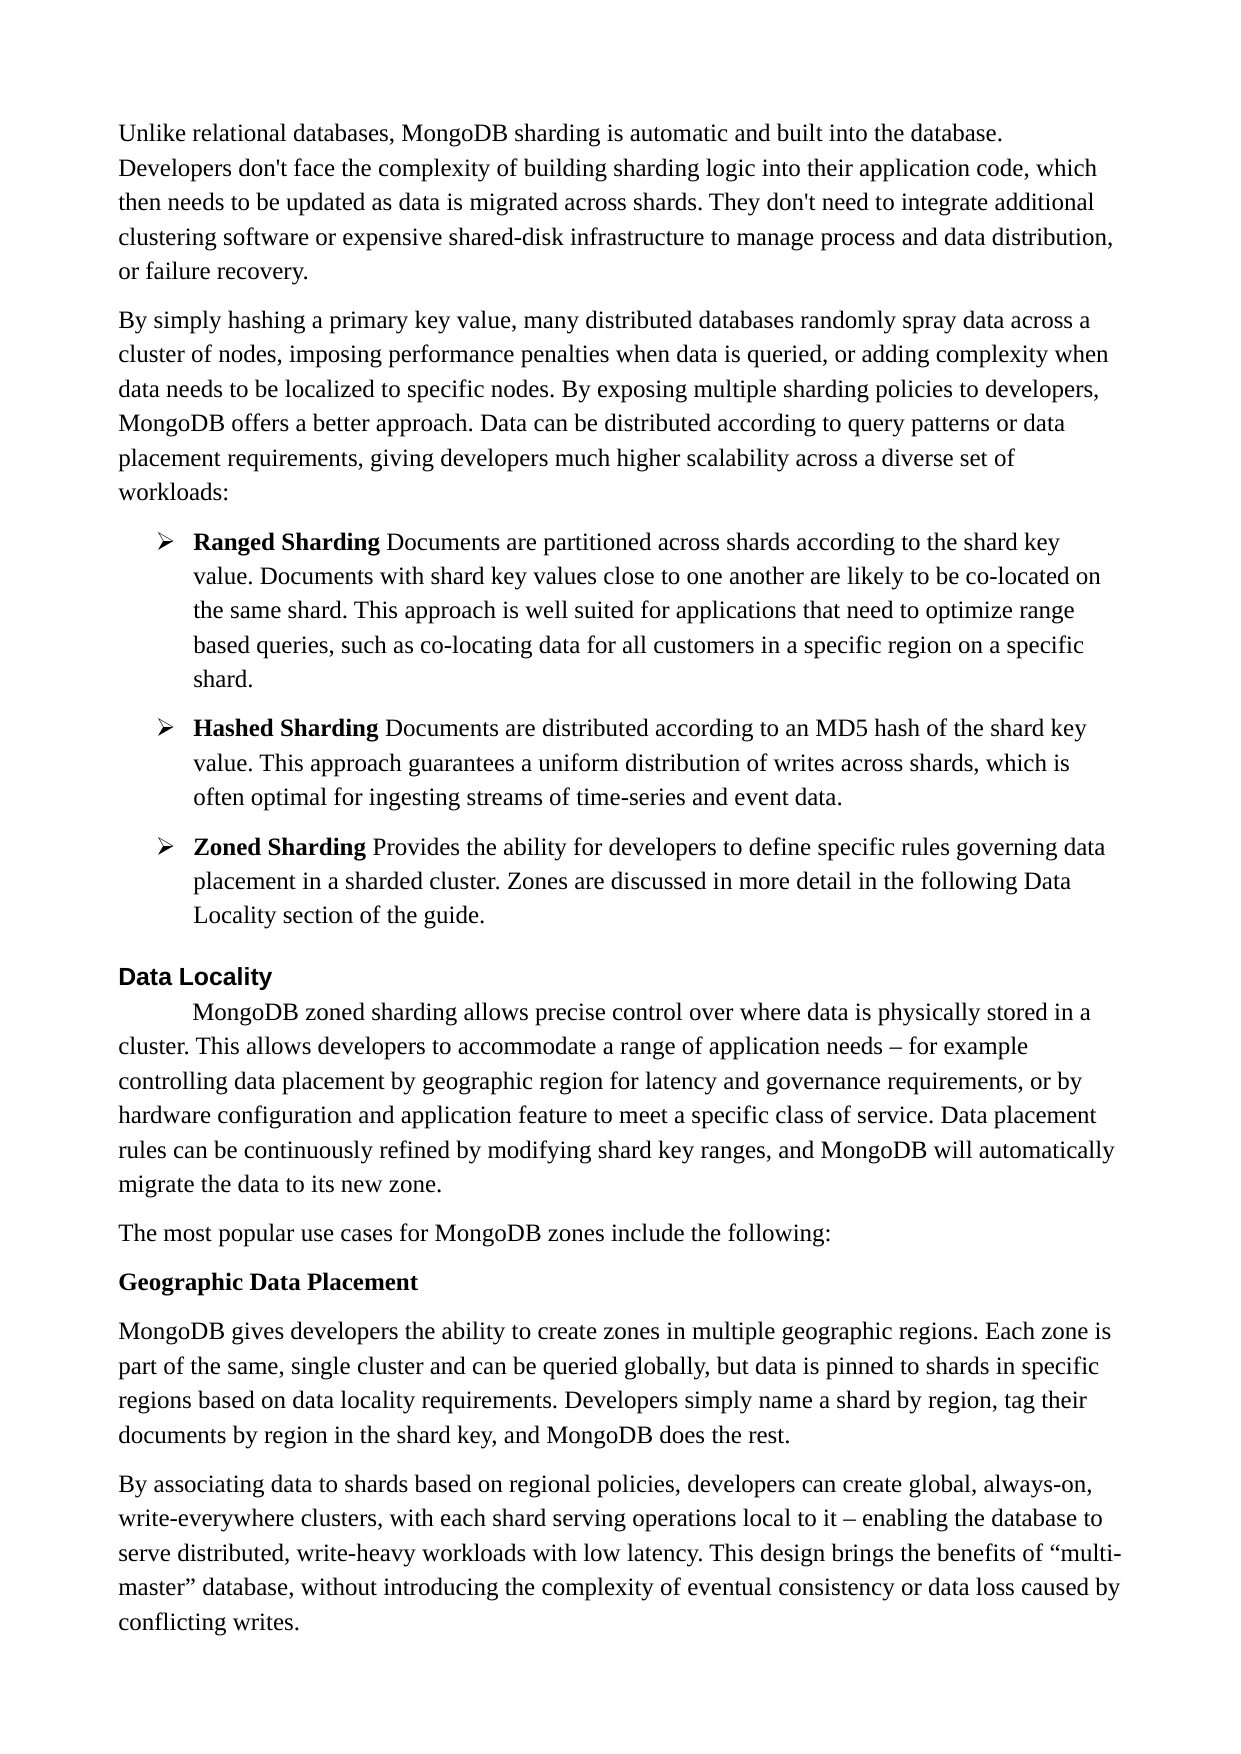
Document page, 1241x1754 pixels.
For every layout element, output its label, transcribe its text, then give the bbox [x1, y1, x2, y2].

text By associating data to shards based on regional policies, developers can create global, always-on, write-everywhere clusters, with each shard serving operations local to it – enabling the database to serve distributed, write-heavy workloads with low latency. This design brings the benefits of “multi-master” database, without introducing the complexity of eventual consistency or data loss caused by conflicting writes. [118, 1469, 1122, 1636]
list Ranged Sharding Documents are partitioned across shards according to the shard key value. Documents with shard key values close to one another are likely to be co-located on the same shard. This approach is well suited for applications that need to optimize range based queries, such as co-locating data for all customers in a specific region on a specific shard. [156, 527, 1122, 693]
text Geographic Data Placement [118, 1267, 1122, 1296]
subtitle Data Locality [118, 962, 1122, 991]
text By simply hashing a primary key value, many distributed databases randomly spray data across a cluster of nodes, imposing performance penalties when data is queried, or adding complexity when data needs to be localized to specific nodes. By exposing multiple sharding policies to developers, MongoDB offers a better approach. Data can be distributed according to query patterns or data placement requirements, giving developers much higher scalability across a diverse set of workloads: [118, 305, 1122, 506]
list Hashed Sharding Documents are distributed according to an MD5 hash of the shard key value. This approach guarantees a uniform distribution of writes across shards, which is often optimal for ingesting streams of time-series and event data. [156, 713, 1122, 811]
text Unlike relational databases, MongoDB sharding is automatic and built into the database. Developers don't face the complexity of building sharding logic into their application code, which then needs to be updated as data is migrated across shards. They don't need to integrate additional clustering software or expensive shared-disk infrastructure to manage process and data distribution, or failure recovery. [118, 118, 1122, 285]
list Zoned Sharding Provides the ability for developers to define specific rules governing data placement in a sharded cluster. Zones are discussed in more detail in the following Data Locality section of the guide. [156, 832, 1122, 929]
text MongoDB zoned sharding allows precise control over where data is physically stored in a cluster. This allows developers to accommodate a range of application needs – for example controlling data placement by geographic region for latency and governance requirements, or by hardware configuration and application feature to meet a specific class of service. Data placement rules can be continuously refined by modifying shard key ranges, and MongoDB will automatically migrate the data to its new zone. [118, 997, 1122, 1198]
text The most popular use cases for MongoDB zones include the following: [118, 1218, 1122, 1247]
text MongoDB gives developers the ability to create zones in multiple geographic regions. Each zone is part of the same, single cluster and can be queried globally, but data is pinned to shards in specific regions based on data locality requirements. Developers simply name a shard by region, tag their documents by region in the shard key, and MongoDB does the rest. [118, 1316, 1122, 1449]
